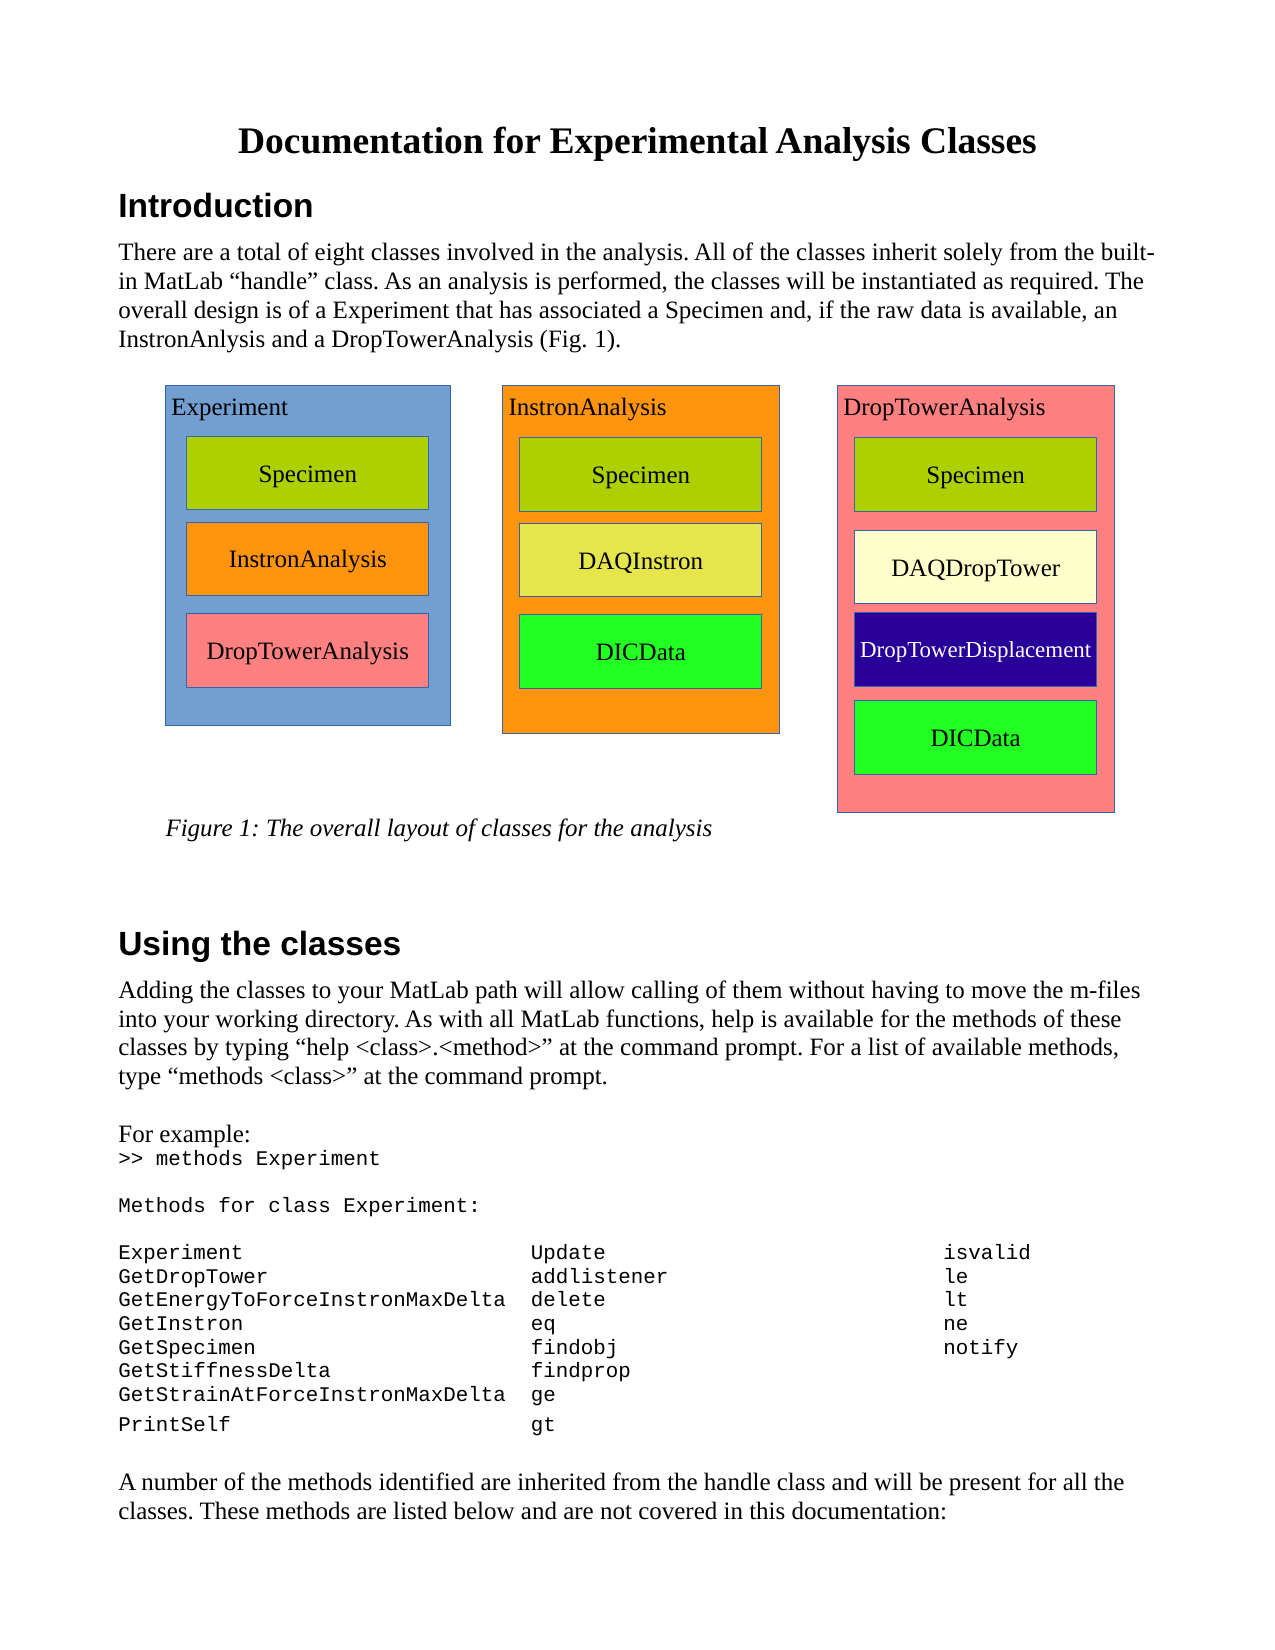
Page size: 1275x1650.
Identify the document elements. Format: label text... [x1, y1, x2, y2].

text GetSpecimen findobj notify [118, 1337, 1157, 1360]
text GetStrainAtForceInstronMaxDelta ge [118, 1384, 1157, 1408]
subtitle Introduction [118, 186, 1157, 225]
text Methods for class Experiment: [118, 1195, 1157, 1218]
text For example: [118, 1119, 1157, 1147]
text GetInstron eq ne [118, 1313, 1157, 1337]
text GetEnergyToForceInstronMaxDelta delete lt [118, 1289, 1157, 1313]
text Figure 1: The overall layout of classes for the analysis [165, 398, 1114, 841]
text Experiment Update isvalid [118, 1242, 1157, 1266]
text GetStiffnessDelta findprop [118, 1360, 1157, 1384]
text There are a total of eight classes involved in the analysis. All of the classes inherit solely from the built-in MatLab “handle” class. As an analysis is performed, the classes will be instantiated as required. The overall design is of a Experiment that has associated a Specimen and, if the raw data is available, an InstronAnlysis and a DropTowerAnalysis (Fig. 1). [118, 237, 1157, 352]
text PrintSelf gt [118, 1408, 1157, 1438]
text Adding the classes to your MatLab path will allow calling of them without having to move the m-files into your working directory. As with all MatLab functions, help is available for the methods of these classes by typing “help <class>.<method>” at the command prompt. For a list of available methods, type “methods <class>” at the command prompt. [118, 975, 1157, 1090]
text Documentation for Experimental Analysis Classes [118, 118, 1157, 161]
text GetDropTower addlistener le [118, 1266, 1157, 1289]
text >> methods Experiment [118, 1147, 1157, 1171]
subtitle Using the classes [118, 924, 1157, 962]
text A number of the methods identified are inherited from the handle class and will be present for all the classes. These methods are listed below and are not covered in this documentation: [118, 1467, 1157, 1525]
